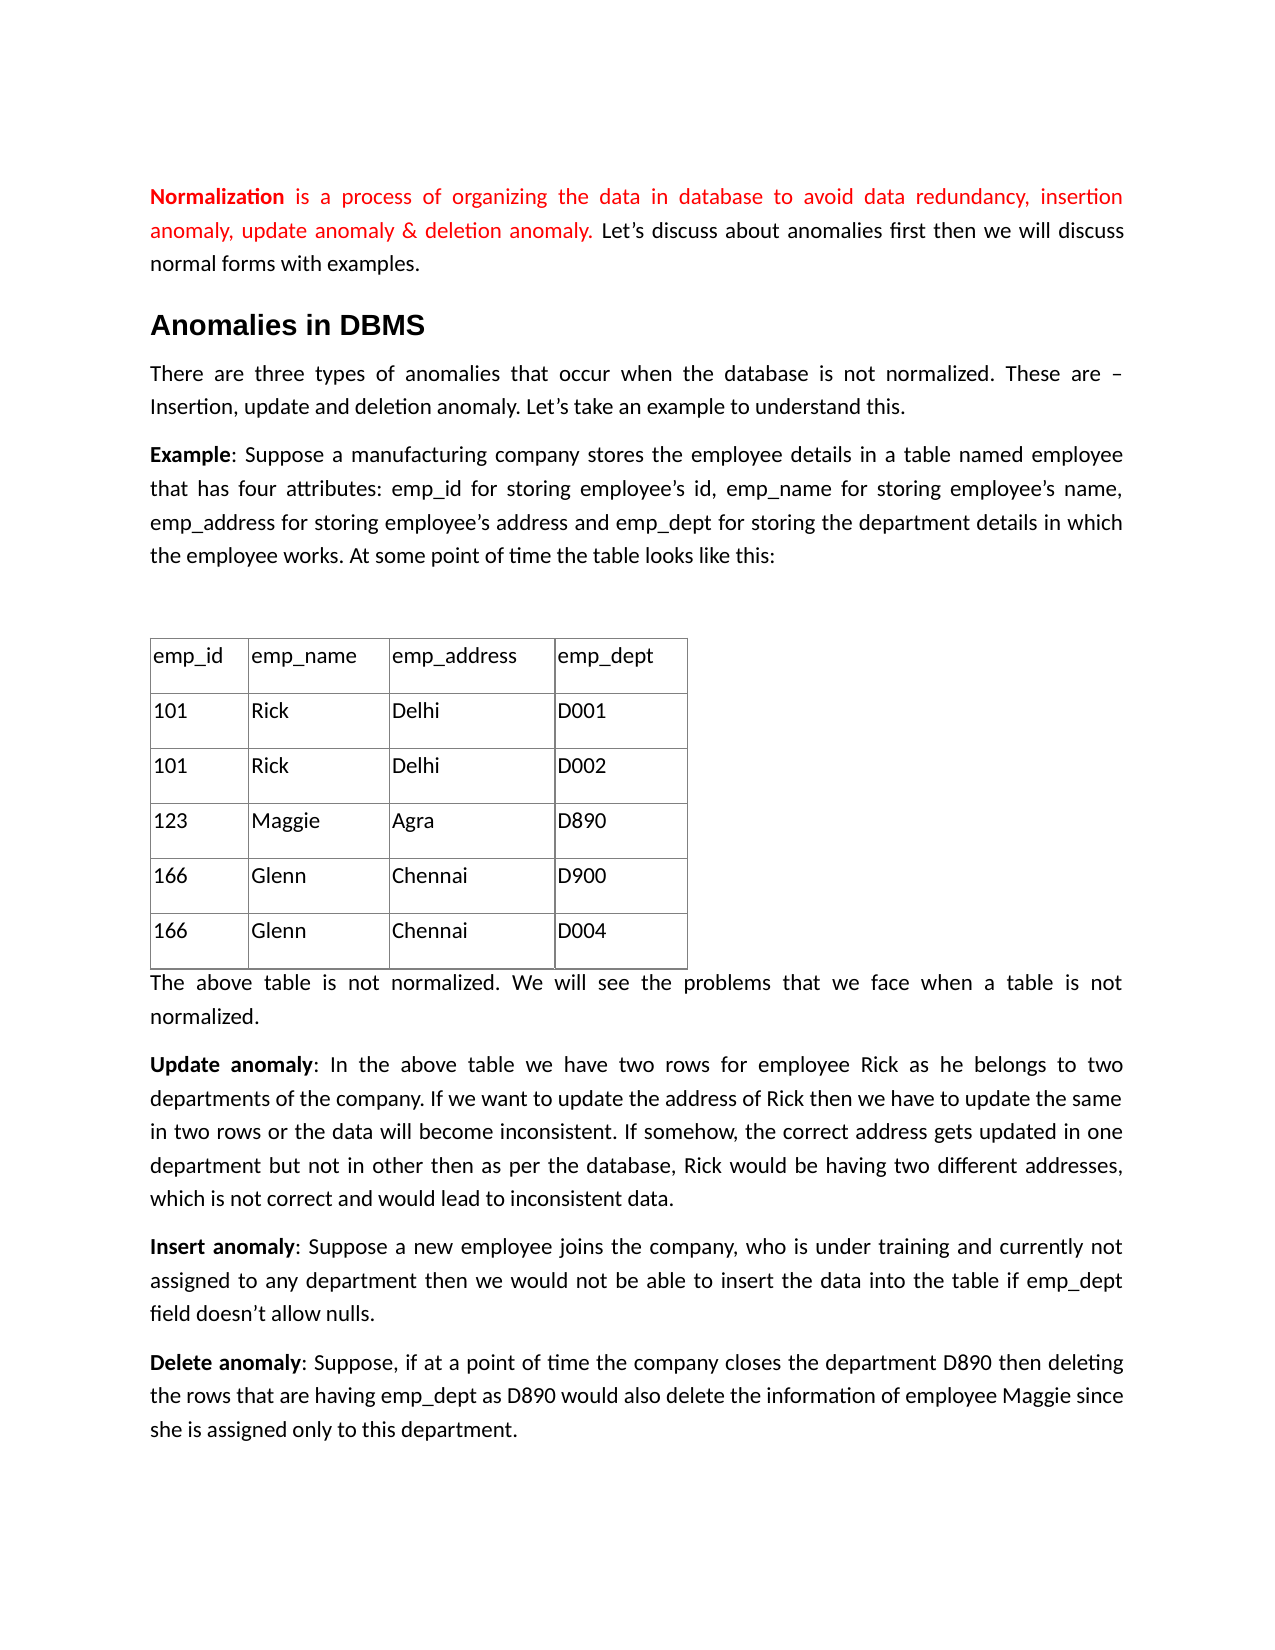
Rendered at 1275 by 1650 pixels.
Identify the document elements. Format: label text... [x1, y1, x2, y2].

table_cell D890 [556, 804, 687, 858]
table_cell Rick [249, 749, 389, 803]
text Update anomaly: In the above table we have two rows for employee Rick as he belongs to two departments of the company. If we want to update the address of Rick then we have to update the same in two rows or the data will become inconsistent. If somehow, the correct address gets updated in one department but not in other then as per the database, Rick would be having two different addresses, which is not correct and would lead to inconsistent data. [150, 1050, 1125, 1212]
table_cell 166 [151, 859, 248, 913]
table_cell 166 [151, 914, 248, 968]
text Delete anomaly: Suppose, if at a point of time the company closes the department D890 then deleting the rows that are having emp_dept as D890 would also delete the information of employee Maggie since she is assigned only to this department. [150, 1348, 1125, 1443]
table_cell Chennai [390, 859, 554, 913]
table_header emp_id [151, 639, 248, 692]
text Insert anomaly: Suppose a new employee joins the company, who is under training and currently not assigned to any department then we would not be able to insert the data into the table if emp_dept field doesn’t allow nulls. [150, 1232, 1125, 1327]
table_cell Rick [249, 694, 389, 748]
table_cell 123 [151, 804, 248, 858]
table_cell Agra [390, 804, 554, 858]
text There are three types of anomalies that occur when the database is not normalized. These are – Insertion, update and deletion anomaly. Let’s take an example to understand this. [150, 359, 1125, 420]
table_header emp_address [390, 639, 554, 692]
table_cell Glenn [249, 914, 389, 968]
text Example: Suppose a manufacturing company stores the employee details in a table named employee that has four attributes: emp_id for storing employee’s id, emp_name for storing employee’s name, emp_address for storing employee’s address and emp_dept for storing the department details in which the employee works. At some point of time the table looks like this: [150, 441, 1125, 569]
table_cell Chennai [390, 914, 554, 968]
table_cell 101 [151, 749, 248, 803]
table_header emp_dept [556, 639, 687, 692]
text The above table is not normalized. We will see the problems that we face when a table is not normalized. [150, 968, 1125, 1030]
table_cell Delhi [390, 694, 554, 748]
table_cell 101 [151, 694, 248, 748]
table_cell Glenn [249, 859, 389, 913]
table_cell D002 [556, 749, 687, 803]
table_cell D004 [556, 914, 687, 968]
table_cell D001 [556, 694, 687, 748]
table_header emp_name [249, 639, 389, 692]
table_cell Maggie [249, 804, 389, 858]
table_cell Delhi [390, 749, 554, 803]
text Normalization is a process of organizing the data in database to avoid data redundancy, insertion anomaly, update anomaly & deletion anomaly. Let’s discuss about anomalies first then we will discuss normal forms with examples. [150, 182, 1125, 277]
table_cell D900 [556, 859, 687, 913]
subtitle Anomalies in DBMS [150, 308, 1125, 341]
